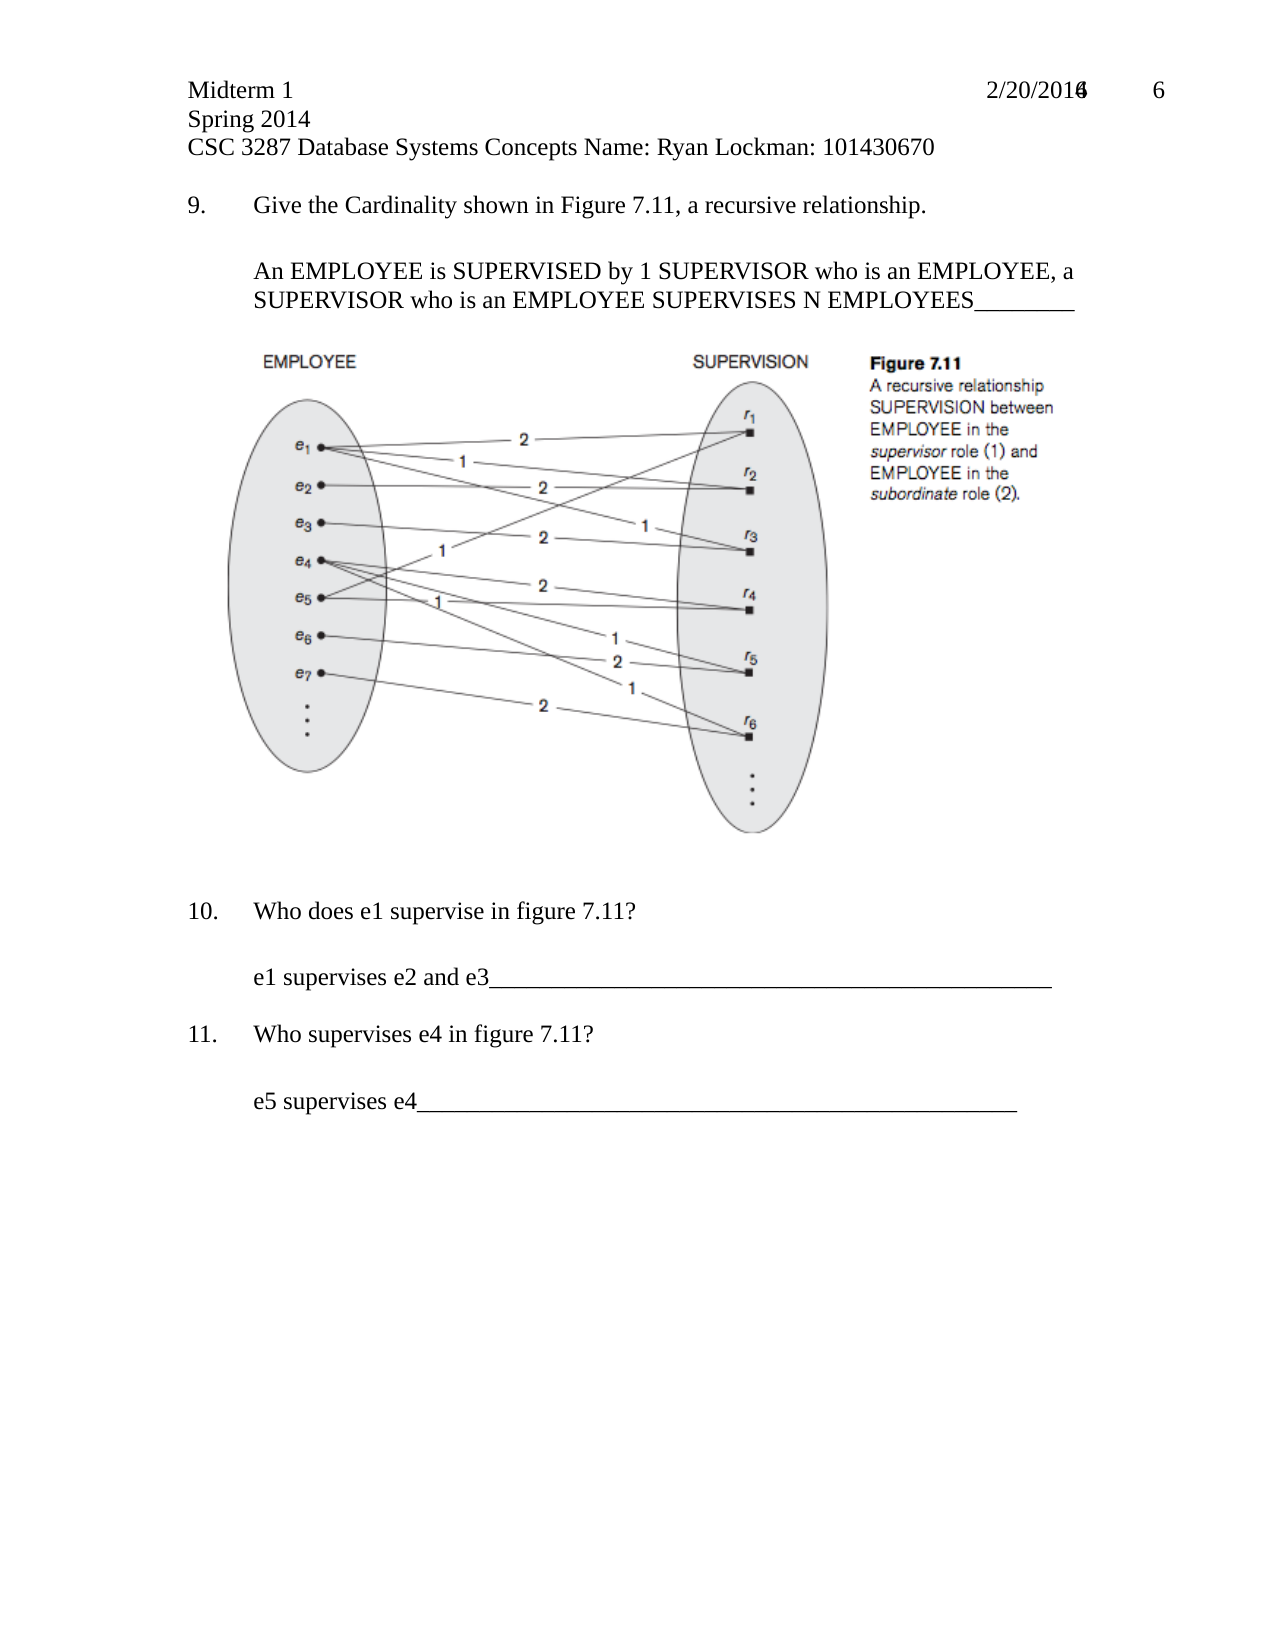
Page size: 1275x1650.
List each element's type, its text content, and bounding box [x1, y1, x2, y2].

picture [187, 342, 1088, 867]
text e5 supervises e4________________________________________________ [253, 1086, 1087, 1114]
text 10. Who does e1 supervise in figure 7.11? [187, 896, 1087, 924]
text e1 supervises e2 and e3_____________________________________________ [253, 962, 1087, 991]
text An EMPLOYEE is SUPERVISED by 1 SUPERVISOR who is an EMPLOYEE, a SUPERVISOR who is an EMPLOYEE SUPERVISES N EMPLOYEES________ [253, 256, 1087, 314]
text 11. Who supervises e4 in figure 7.11? [187, 1019, 1087, 1048]
text 9. Give the Cardinality shown in Figure 7.11, a recursive relationship. [187, 190, 1087, 219]
